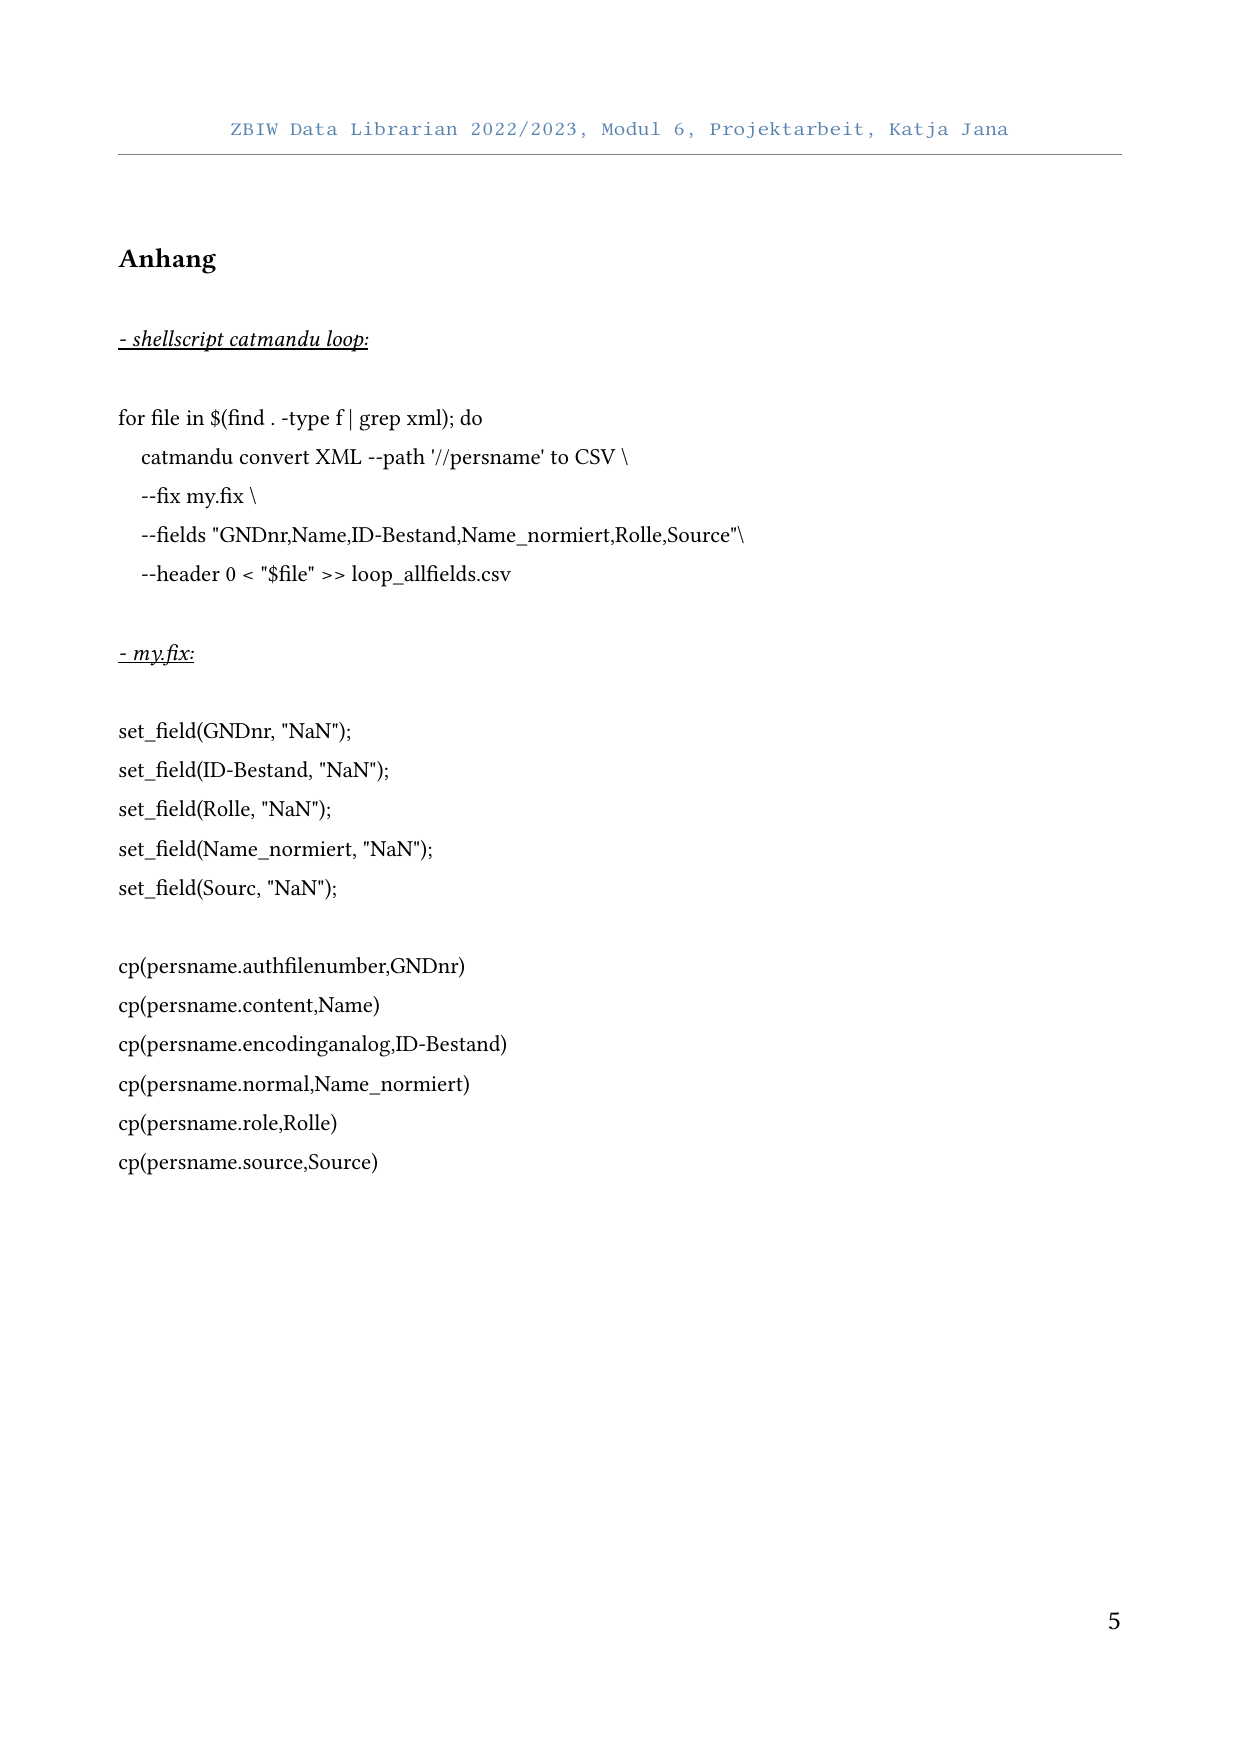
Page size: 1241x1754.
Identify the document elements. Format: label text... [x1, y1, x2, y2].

text for file in $(find . -type f | grep xml); do [118, 404, 1122, 431]
text cp(persname.role,Rolle) [118, 1109, 1122, 1136]
text catmandu convert XML --path '//persname' to CSV \ [118, 444, 1122, 470]
text set_field(GNDnr, "NaN"); [118, 718, 1122, 744]
text set_field(Sourc, "NaN"); [118, 874, 1122, 901]
subtitle Anhang [118, 244, 1122, 274]
text --fields "GNDnr,Name,ID-Bestand,Name_normiert,Rolle,Source"\ [118, 522, 1122, 548]
text cp(persname.normal,Name_normiert) [118, 1070, 1122, 1097]
text cp(persname.source,Source) [118, 1149, 1122, 1175]
text set_field(ID-Bestand, "NaN"); [118, 757, 1122, 783]
text --header 0 < "$file" >> loop_allfields.csv [118, 561, 1122, 587]
text cp(persname.content,Name) [118, 992, 1122, 1018]
text --fix my.fix \ [118, 483, 1122, 509]
text - shellscript catmandu loop: [118, 326, 1122, 352]
text cp(persname.encodinganalog,ID-Bestand) [118, 1031, 1122, 1057]
text cp(persname.authfilenumber,GNDnr) [118, 953, 1122, 979]
text - my.fix: [118, 639, 1122, 666]
text set_field(Name_normiert, "NaN"); [118, 835, 1122, 862]
text set_field(Rolle, "NaN"); [118, 796, 1122, 822]
